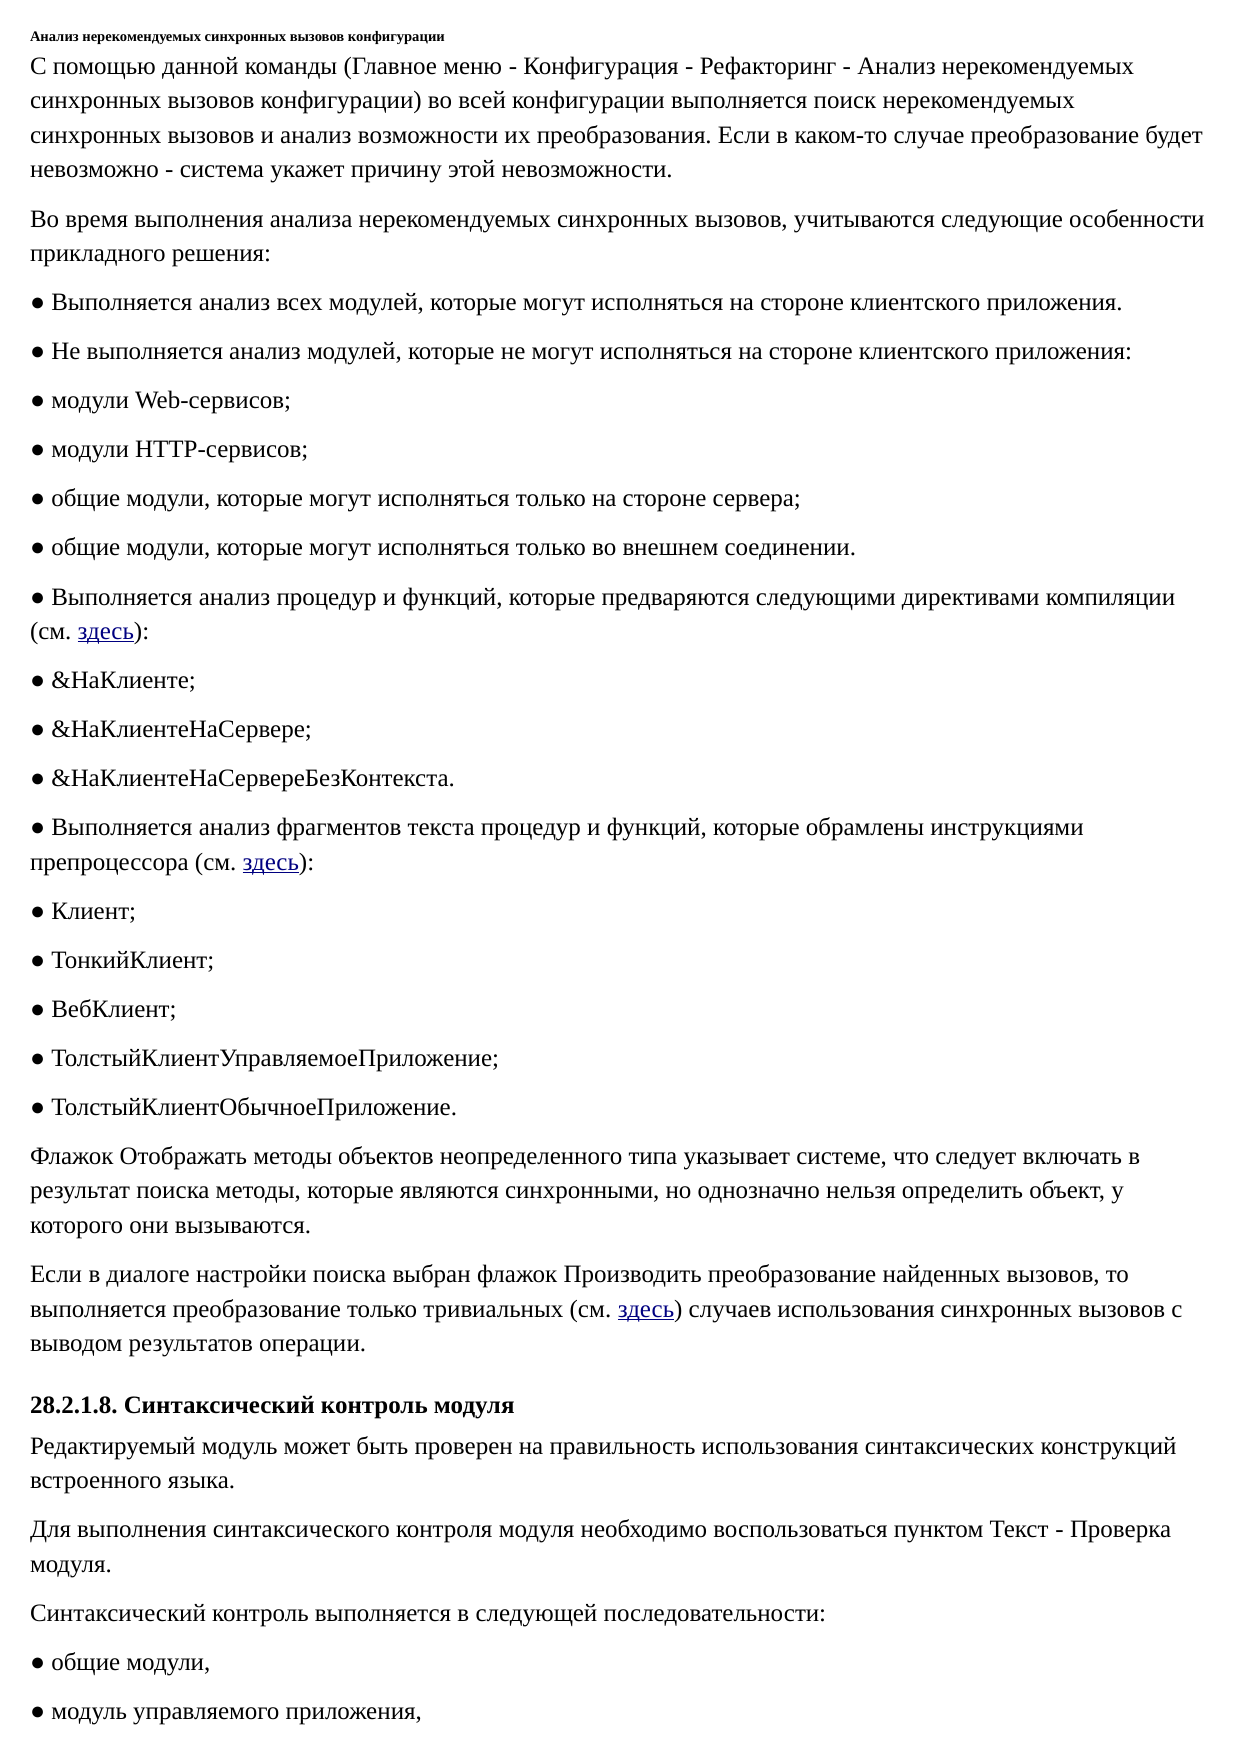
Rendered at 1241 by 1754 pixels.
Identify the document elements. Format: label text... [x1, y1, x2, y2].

text ● ВебКлиент; [30, 994, 1211, 1023]
text ● &НаКлиентеНаСервереБезКонтекста. [30, 763, 1211, 792]
text ● модуль управляемого приложения, [30, 1696, 1211, 1725]
text С помощью данной команды (Главное меню ‑ Конфигурация ‑ Рефакторинг ‑ Анализ нерекомендуемых синхронных вызовов конфигурации) во всей конфигурации выполняется поиск нерекомендуемых синхронных вызовов и анализ возможности их преобразования. Если в каком-то случае преобразование будет невозможно ‑ система укажет причину этой невозможности. [30, 51, 1211, 183]
text ● общие модули, которые могут исполняться только на стороне сервера; [30, 483, 1211, 512]
text Флажок Отображать методы объектов неопределенного типа указывает системе, что следует включать в результат поиска методы, которые являются синхронными, но однозначно нельзя определить объект, у которого они вызываются. [30, 1141, 1211, 1239]
text ● Не выполняется анализ модулей, которые не могут исполняться на стороне клиентского приложения: [30, 336, 1211, 365]
text Синтаксический контроль выполняется в следующей последовательности: [30, 1598, 1211, 1627]
text ● модули Web-сервисов; [30, 385, 1211, 414]
text Редактируемый модуль может быть проверен на правильность использования синтаксических конструкций встроенного языка. [30, 1431, 1211, 1494]
text ● ТолстыйКлиентОбычноеПриложение. [30, 1092, 1211, 1121]
text Во время выполнения анализа нерекомендуемых синхронных вызовов, учитываются следующие особенности прикладного решения: [30, 204, 1211, 267]
text ● Выполняется анализ процедур и функций, которые предваряются следующими директивами компиляции (см. здесь): [30, 582, 1211, 645]
text ● Клиент; [30, 896, 1211, 924]
text ● &НаКлиентеНаСервере; [30, 714, 1211, 743]
text ● Выполняется анализ фрагментов текста процедур и функций, которые обрамлены инструкциями препроцессора (см. здесь): [30, 812, 1211, 876]
subtitle 28.2.1.8. Синтаксический контроль модуля [30, 1390, 1211, 1418]
text Если в диалоге настройки поиска выбран флажок Производить преобразование найденных вызовов, то выполняется преобразование только тривиальных (см. здесь) случаев использования синхронных вызовов с выводом результатов операции. [30, 1259, 1211, 1357]
text Для выполнения синтаксического контроля модуля необходимо воспользоваться пунктом Текст ‑ Проверка модуля. [30, 1514, 1211, 1578]
text ● Выполняется анализ всех модулей, которые могут исполняться на стороне клиентского приложения. [30, 287, 1211, 316]
text ● общие модули, [30, 1647, 1211, 1676]
text ● модули HTTP-сервисов; [30, 434, 1211, 463]
text ● &НаКлиенте; [30, 665, 1211, 694]
text ● ТонкийКлиент; [30, 945, 1211, 974]
text ● ТолстыйКлиентУправляемоеПриложение; [30, 1043, 1211, 1072]
text ● общие модули, которые могут исполняться только во внешнем соединении. [30, 532, 1211, 561]
subtitle Анализ нерекомендуемых синхронных вызовов конфигурации [30, 28, 1211, 45]
